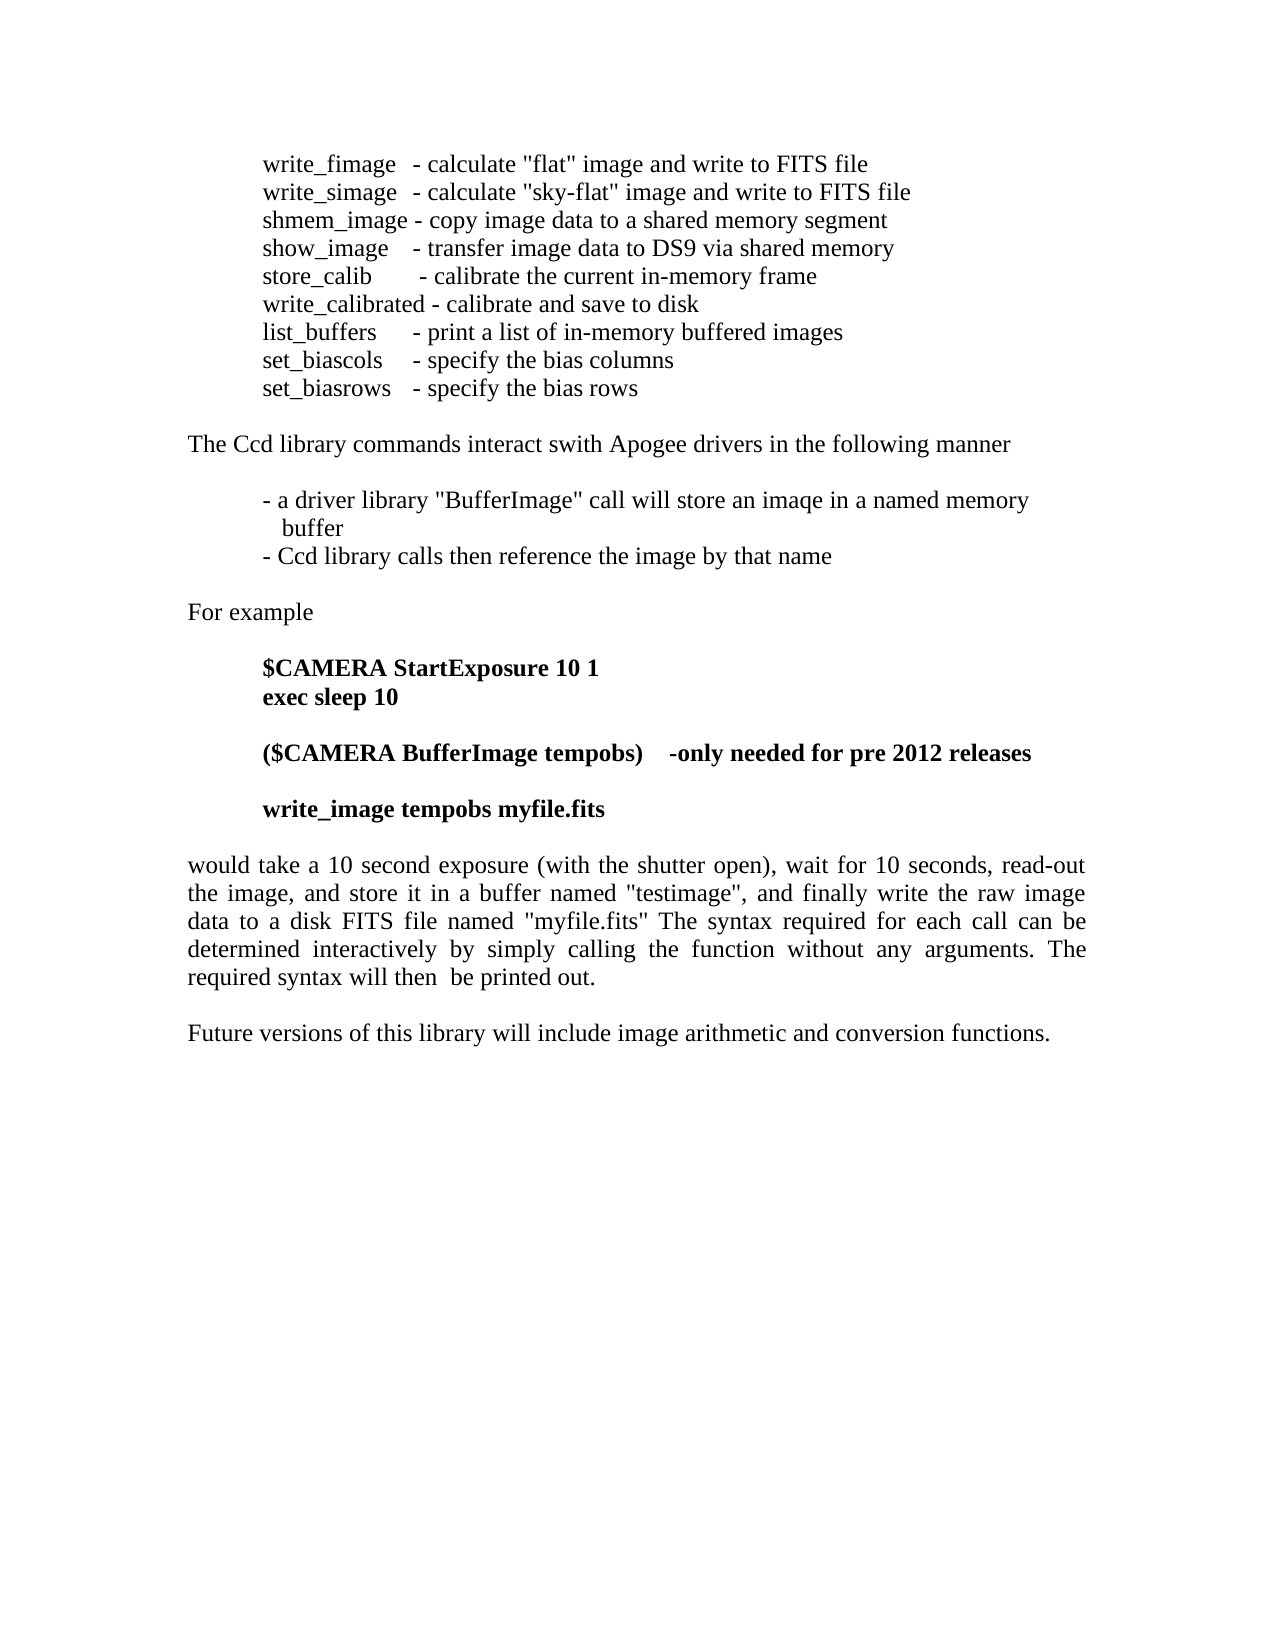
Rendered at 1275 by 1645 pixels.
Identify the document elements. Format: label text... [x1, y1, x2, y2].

text write_image tempobs myfile.fits [187, 794, 1087, 822]
text set_biascols - specify the bias columns [187, 346, 1087, 374]
text - a driver library "BufferImage" call will store an imaqe in a named memory buffer [187, 486, 1087, 542]
text exec sleep 10 [187, 682, 1087, 710]
text The Ccd library commands interact swith Apogee drivers in the following manner [187, 430, 1087, 458]
text Future versions of this library will include image arithmetic and conversion functions. [187, 1019, 1087, 1047]
text write_fimage - calculate "flat" image and write to FITS file [187, 150, 1087, 178]
text - Ccd library calls then reference the image by that name [187, 542, 1087, 570]
text list_buffers - print a list of in-memory buffered images [187, 318, 1087, 346]
text shmem_image - copy image data to a shared memory segment [187, 206, 1087, 234]
text $CAMERA StartExposure 10 1 [187, 654, 1087, 682]
text show_image - transfer image data to DS9 via shared memory [187, 234, 1087, 262]
text would take a 10 second exposure (with the shutter open), wait for 10 seconds, read-out the image, and store it in a buffer named "testimage", and finally write the raw image data to a disk FITS file named "myfile.fits" The syntax required for each call can be determined interactively by simply calling the function without any arguments. The required syntax will then be printed out. [187, 851, 1087, 991]
text write_simage - calculate "sky-flat" image and write to FITS file [187, 178, 1087, 206]
text store_calib - calibrate the current in-memory frame [187, 262, 1087, 290]
text ($CAMERA BufferImage tempobs) -only needed for pre 2012 releases [187, 738, 1087, 766]
text For example [187, 598, 1087, 626]
text write_calibrated - calibrate and save to disk [187, 290, 1087, 318]
text set_biasrows - specify the bias rows [187, 374, 1087, 402]
